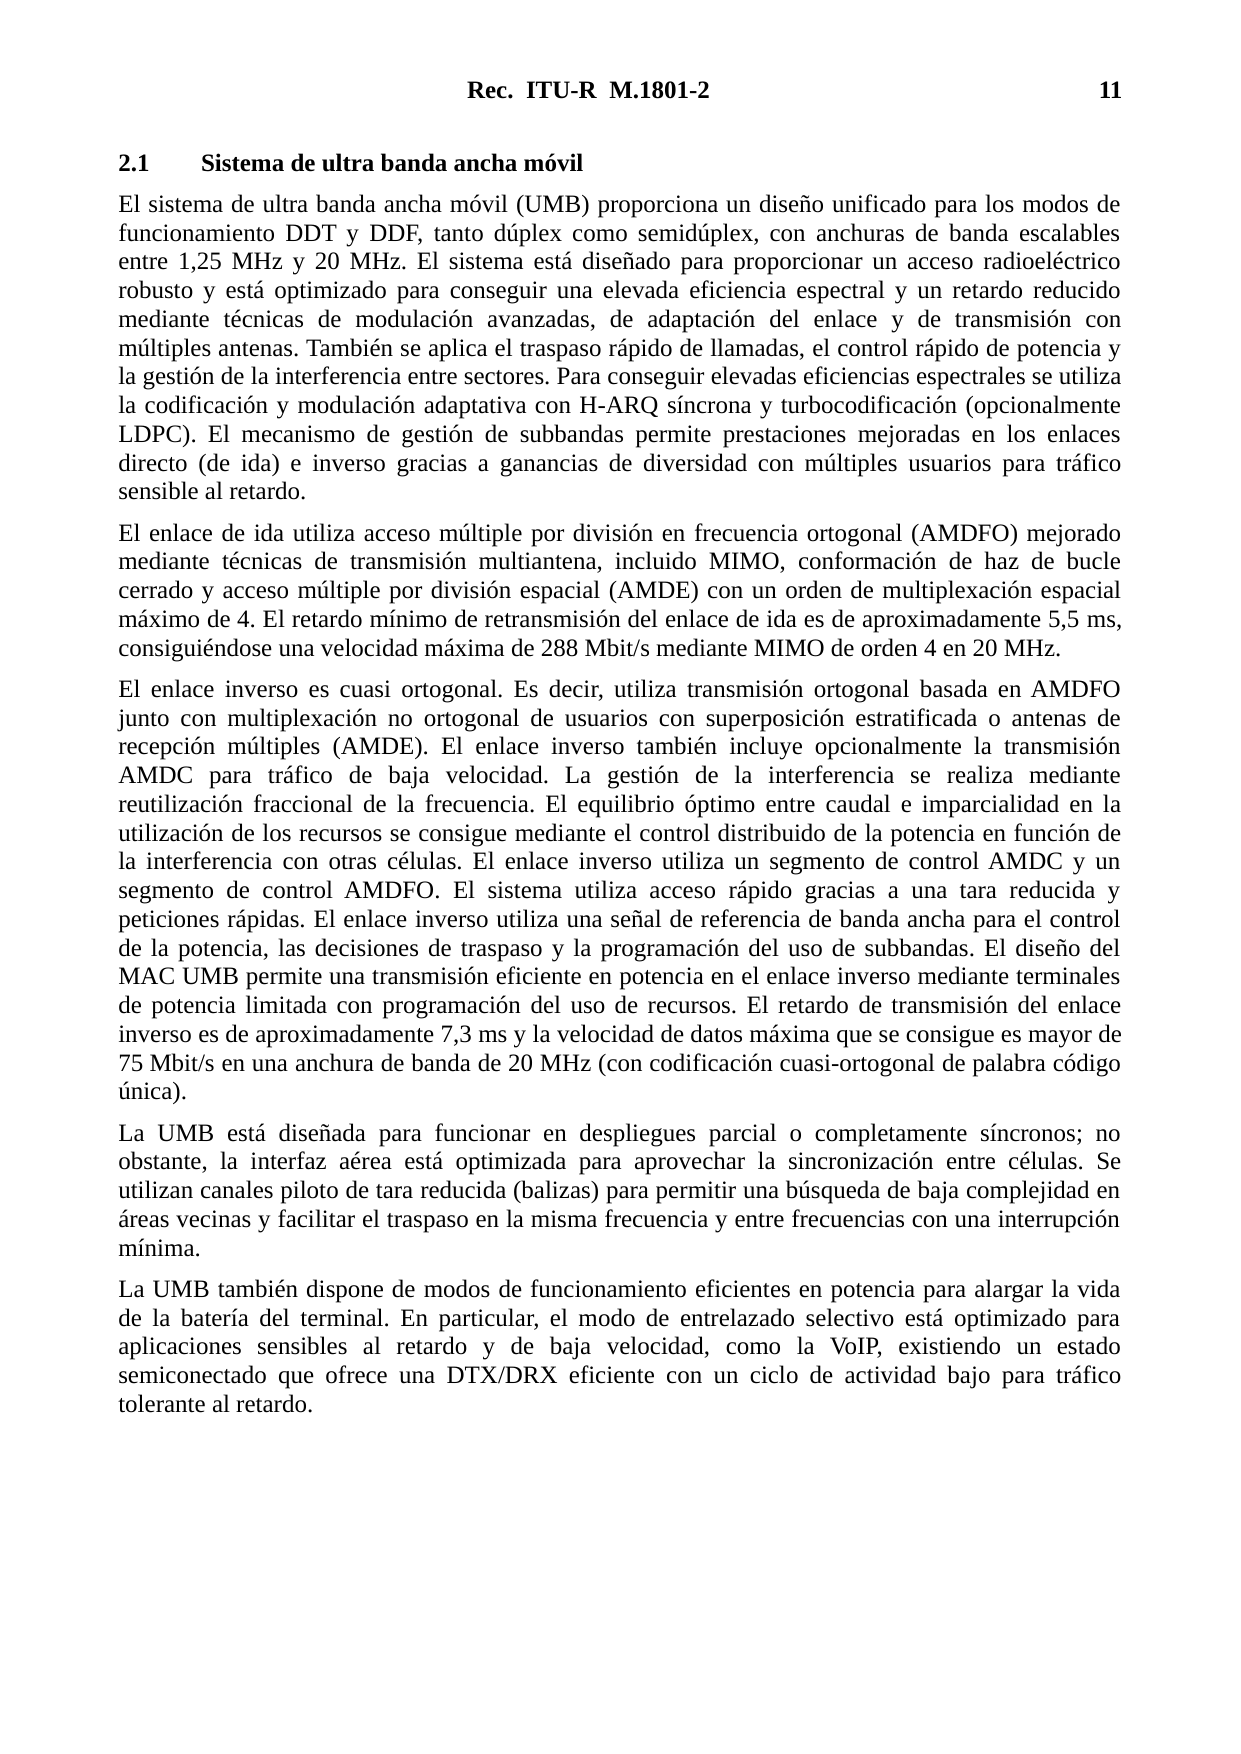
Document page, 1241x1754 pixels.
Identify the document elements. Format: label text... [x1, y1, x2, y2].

text El enlace de ida utiliza acceso múltiple por división en frecuencia ortogonal (AMDFO) mejorado mediante técnicas de transmisión multiantena, incluido MIMO, conformación de haz de bucle cerrado y acceso múltiple por división espacial (AMDE) con un orden de multiplexación espacial máximo de 4. El retardo mínimo de retransmisión del enlace de ida es de aproximadamente 5,5 ms, consiguiéndose una velocidad máxima de 288 Mbit/s mediante MIMO de orden 4 en 20 MHz. [118, 518, 1122, 661]
text La UMB está diseñada para funcionar en despliegues parcial o completamente síncronos; no obstante, la interfaz aérea está optimizada para aprovechar la sincronización entre células. Se utilizan canales piloto de tara reducida (balizas) para permitir una búsqueda de baja complejidad en áreas vecinas y facilitar el traspaso en la misma frecuencia y entre frecuencias con una interrupción mínima. [118, 1118, 1122, 1261]
text El enlace inverso es cuasi ortogonal. Es decir, utiliza transmisión ortogonal basada en AMDFO junto con multiplexación no ortogonal de usuarios con superposición estratificada o antenas de recepción múltiples (AMDE). El enlace inverso también incluye opcionalmente la transmisión AMDC para tráfico de baja velocidad. La gestión de la interferencia se realiza mediante reutilización fraccional de la frecuencia. El equilibrio óptimo entre caudal e imparcialidad en la utilización de los recursos se consigue mediante el control distribuido de la potencia en función de la interferencia con otras células. El enlace inverso utiliza un segmento de control AMDC y un segmento de control AMDFO. El sistema utiliza acceso rápido gracias a una tara reducida y peticiones rápidas. El enlace inverso utiliza una señal de referencia de banda ancha para el control de la potencia, las decisiones de traspaso y la programación del uso de subbandas. El diseño del MAC UMB permite una transmisión eficiente en potencia en el enlace inverso mediante terminales de potencia limitada con programación del uso de recursos. El retardo de transmisión del enlace inverso es de aproximadamente 7,3 ms y la velocidad de datos máxima que se consigue es mayor de 75 Mbit/s en una anchura de banda de 20 MHz (con codificación cuasi-ortogonal de palabra código única). [118, 674, 1122, 1105]
text La UMB también dispone de modos de funcionamiento eficientes en potencia para alargar la vida de la batería del terminal. En particular, el modo de entrelazado selectivo está optimizado para aplicaciones sensibles al retardo y de baja velocidad, como la VoIP, existiendo un estado semiconectado que ofrece una DTX/DRX eficiente con un ciclo de actividad bajo para tráfico tolerante al retardo. [118, 1274, 1122, 1418]
subtitle 2.1 Sistema de ultra banda ancha móvil [118, 148, 1122, 176]
text El sistema de ultra banda ancha móvil (UMB) proporciona un diseño unificado para los modos de funcionamiento DDT y DDF, tanto dúplex como semidúplex, con anchuras de banda escalables entre 1,25 MHz y 20 MHz. El sistema está diseñado para proporcionar un acceso radioeléctrico robusto y está optimizado para conseguir una elevada eficiencia espectral y un retardo reducido mediante técnicas de modulación avanzadas, de adaptación del enlace y de transmisión con múltiples antenas. También se aplica el traspaso rápido de llamadas, el control rápido de potencia y la gestión de la interferencia entre sectores. Para conseguir elevadas eficiencias espectrales se utiliza la codificación y modulación adaptativa con H-ARQ síncrona y turbocodificación (opcionalmente LDPC). El mecanismo de gestión de subbandas permite prestaciones mejoradas en los enlaces directo (de ida) e inverso gracias a ganancias de diversidad con múltiples usuarios para tráfico sensible al retardo. [118, 189, 1122, 505]
